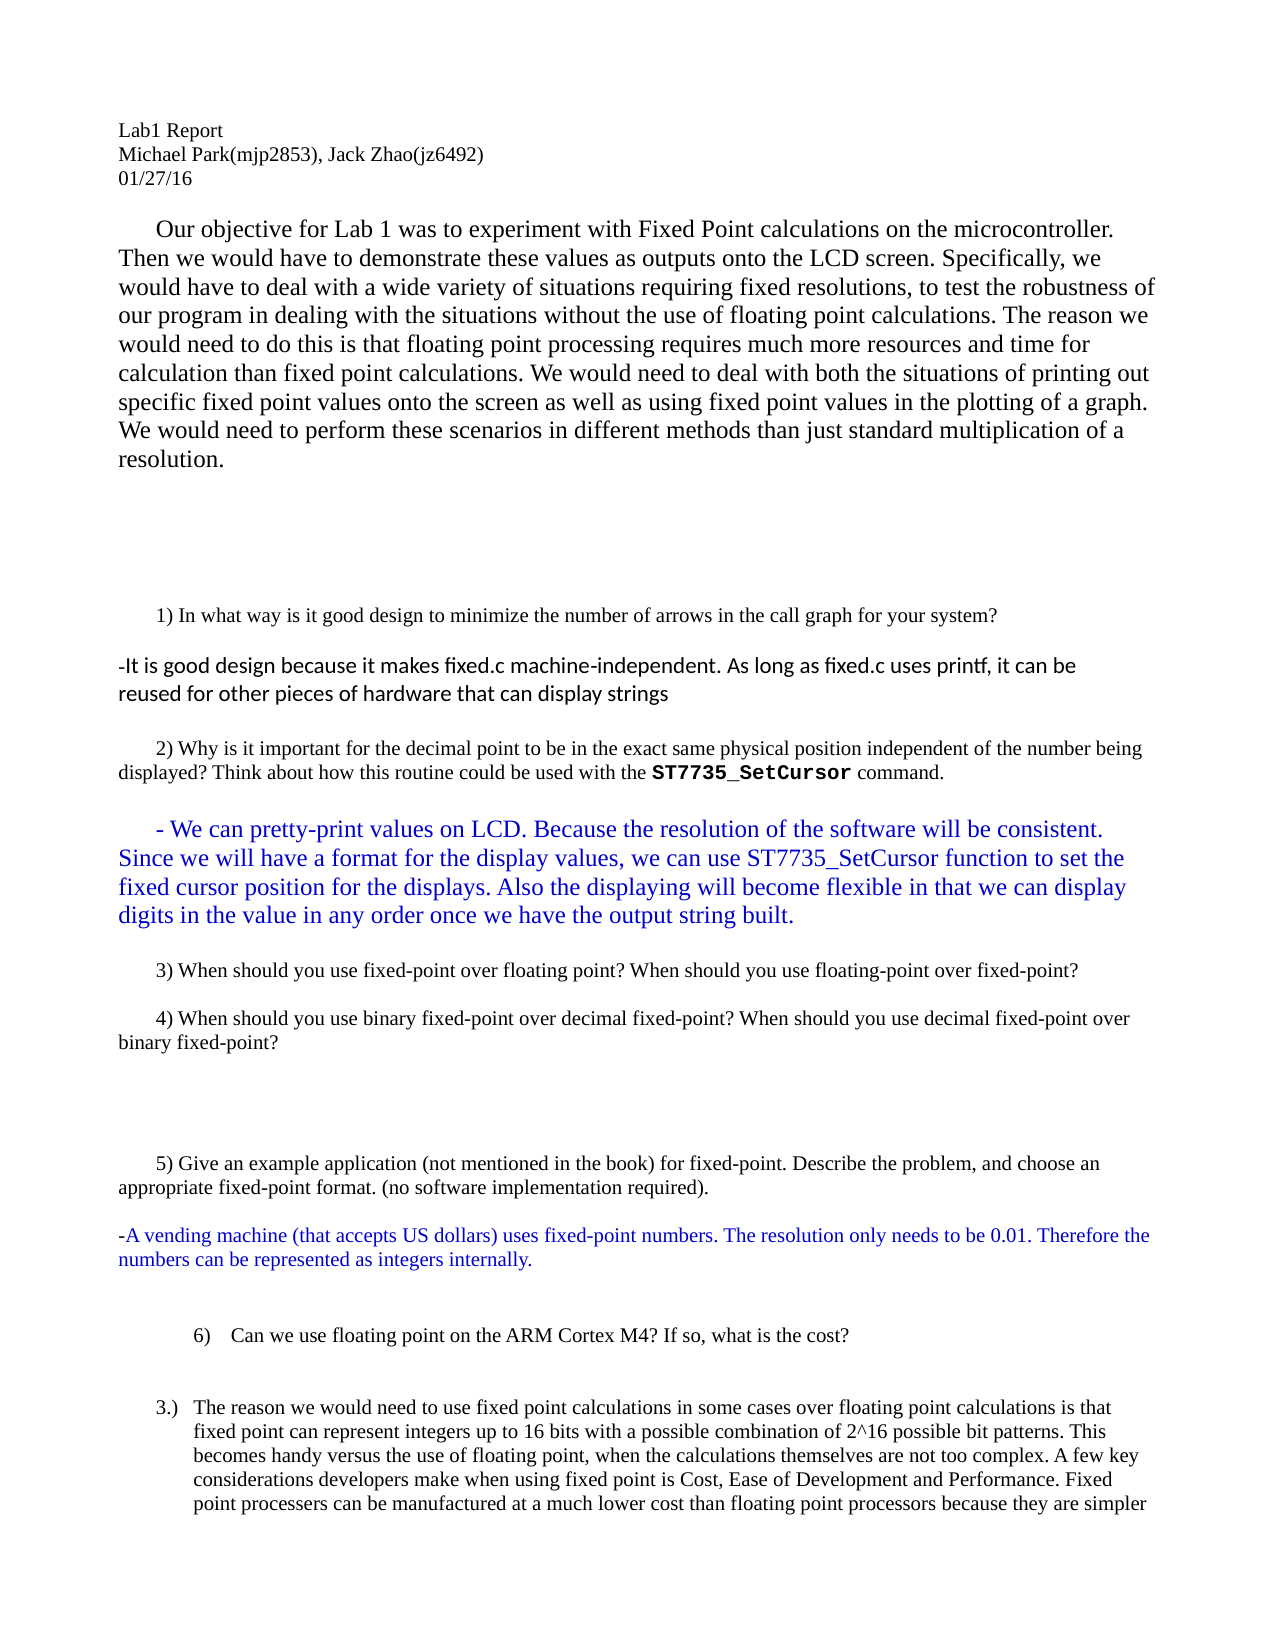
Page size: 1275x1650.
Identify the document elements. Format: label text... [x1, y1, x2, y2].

list The reason we would need to use fixed point calculations in some cases over floating point calculations is that fixed point can represent integers up to 16 bits with a possible combination of 2^16 possible bit patterns. This becomes handy versus the use of floating point, when the calculations themselves are not too complex. A few key considerations developers make when using fixed point is Cost, Ease of Development and Performance. Fixed point processers can be manufactured at a much lower cost than floating point processors because they are simpler [156, 1395, 1157, 1515]
text 01/27/16 [118, 166, 1157, 190]
text Our objective for Lab 1 was to experiment with Fixed Point calculations on the microcontroller. Then we would have to demonstrate these values as outputs onto the LCD screen. Specifically, we would have to deal with a wide variety of situations requiring fixed resolutions, to test the robustness of our program in dealing with the situations without the use of floating point calculations. The reason we would need to do this is that floating point processing requires much more resources and time for calculation than fixed point calculations. We would need to deal with both the situations of printing out specific fixed point values onto the screen as well as using fixed point values in the plotting of a graph. We would need to perform these scenarios in different methods than just standard multiplication of a resolution. [118, 214, 1157, 473]
text 3) When should you use fixed-point over floating point? When should you use floating-point over fixed-point? [118, 958, 1157, 982]
text reused for other pieces of hardware that can display strings [118, 679, 1157, 707]
text Lab1 Report [118, 118, 1157, 142]
text 1) In what way is it good design to minimize the number of arrows in the call graph for your system? [118, 603, 1157, 627]
text 4) When should you use binary fixed-point over decimal fixed-point? When should you use decimal fixed-point over binary fixed-point? [118, 1006, 1157, 1054]
text 5) Give an example application (not mentioned in the book) for fixed-point. Describe the problem, and choose an appropriate fixed-point format. (no software implementation required). [118, 1151, 1157, 1199]
text 2) Why is it important for the decimal point to be in the exact same physical position independent of the number being displayed? Think about how this routine could be used with the ST7735_SetCursor command. [118, 736, 1157, 786]
text - We can pretty-print values on LCD. Because the resolution of the software will be consistent. Since we will have a format for the display values, we can use ST7735_SetCursor function to set the fixed cursor position for the displays. Also the displaying will become flexible in that we can display digits in the value in any order once we have the output string built. [118, 814, 1157, 929]
text -A vending machine (that accepts US dollars) uses fixed-point numbers. The resolution only needs to be 0.01. Therefore the numbers can be represented as integers internally. [118, 1223, 1157, 1271]
text -It is good design because it makes fixed.c machine‐independent. As long as fixed.c uses printf, it can be [118, 651, 1157, 679]
text Michael Park(mjp2853), Jack Zhao(jz6492) [118, 142, 1157, 166]
list Can we use floating point on the ARM Cortex M4? If so, what is the cost? [193, 1323, 1157, 1347]
